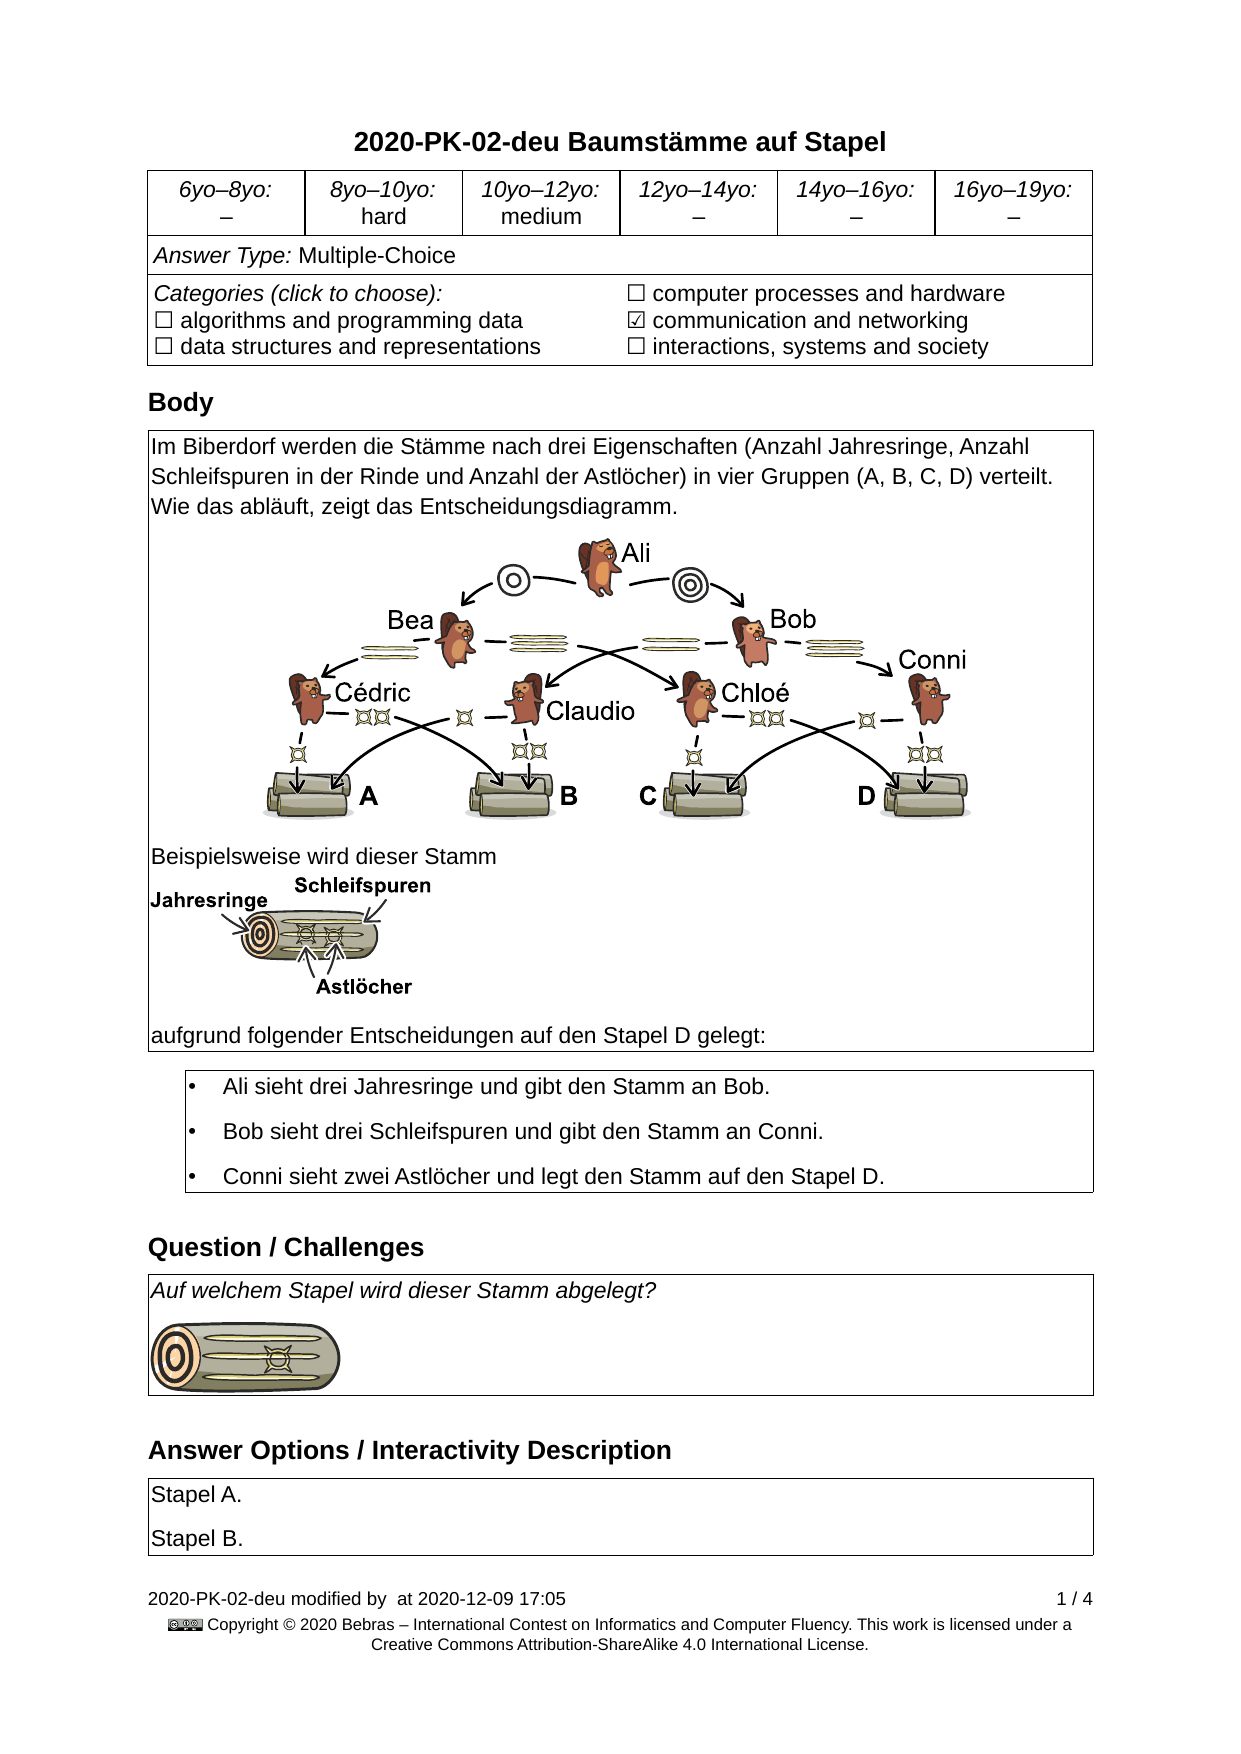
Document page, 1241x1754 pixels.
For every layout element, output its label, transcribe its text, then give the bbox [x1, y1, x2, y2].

table_header 16yo–19yo: – [936, 171, 1092, 235]
table_cell Answer Type: Multiple-Choice [148, 236, 1092, 274]
text Beispielsweise wird dieser Stamm [149, 840, 1093, 869]
subtitle 2020-PK-02-deu Baumstämme auf Stapel [148, 125, 1093, 157]
table_header 8yo–10yo: hard [306, 171, 462, 235]
text aufgrund folgender Entscheidungen auf den Stapel D gelegt: [149, 1019, 1093, 1051]
table_cell ☐ computer processes and hardware ☑ communication and networking ☐ interactions, systems and society [620, 275, 1092, 365]
text Stapel A. [149, 1479, 1093, 1507]
table_header 14yo–16yo: – [778, 171, 934, 235]
text Auf welchem Stapel wird dieser Stamm abgelegt? [149, 1275, 1093, 1303]
table_header 10yo–12yo: medium [463, 171, 619, 235]
table_cell Categories (click to choose): ☐ algorithms and programming data ☐ data structures and representations [148, 275, 620, 365]
subtitle Answer Options / Interactivity Description [148, 1435, 1093, 1465]
text Im Biberdorf werden die Stämme nach drei Eigenschaften (Anzahl Jahresringe, Anzahl Schleifspuren in der Rinde und Anzahl der Astlöcher) in vier Gruppen (A, B, C, D) verteilt. Wie das abläuft, zeigt das Entscheidungsdiagramm. [149, 431, 1093, 520]
subtitle Question / Challenges [148, 1231, 1093, 1262]
subtitle Body [148, 387, 1093, 417]
list Conni sieht zwei Astlöcher und legt den Stamm auf den Stapel D. [186, 1160, 1093, 1192]
list Bob sieht drei Schleifspuren und gibt den Stamm an Conni. [186, 1115, 1093, 1144]
table_header 6yo–8yo: – [148, 171, 304, 235]
text Stapel B. [149, 1522, 1093, 1555]
list Ali sieht drei Jahresringe und gibt den Stamm an Bob. [186, 1071, 1093, 1099]
table_header 12yo–14yo: – [621, 171, 777, 235]
